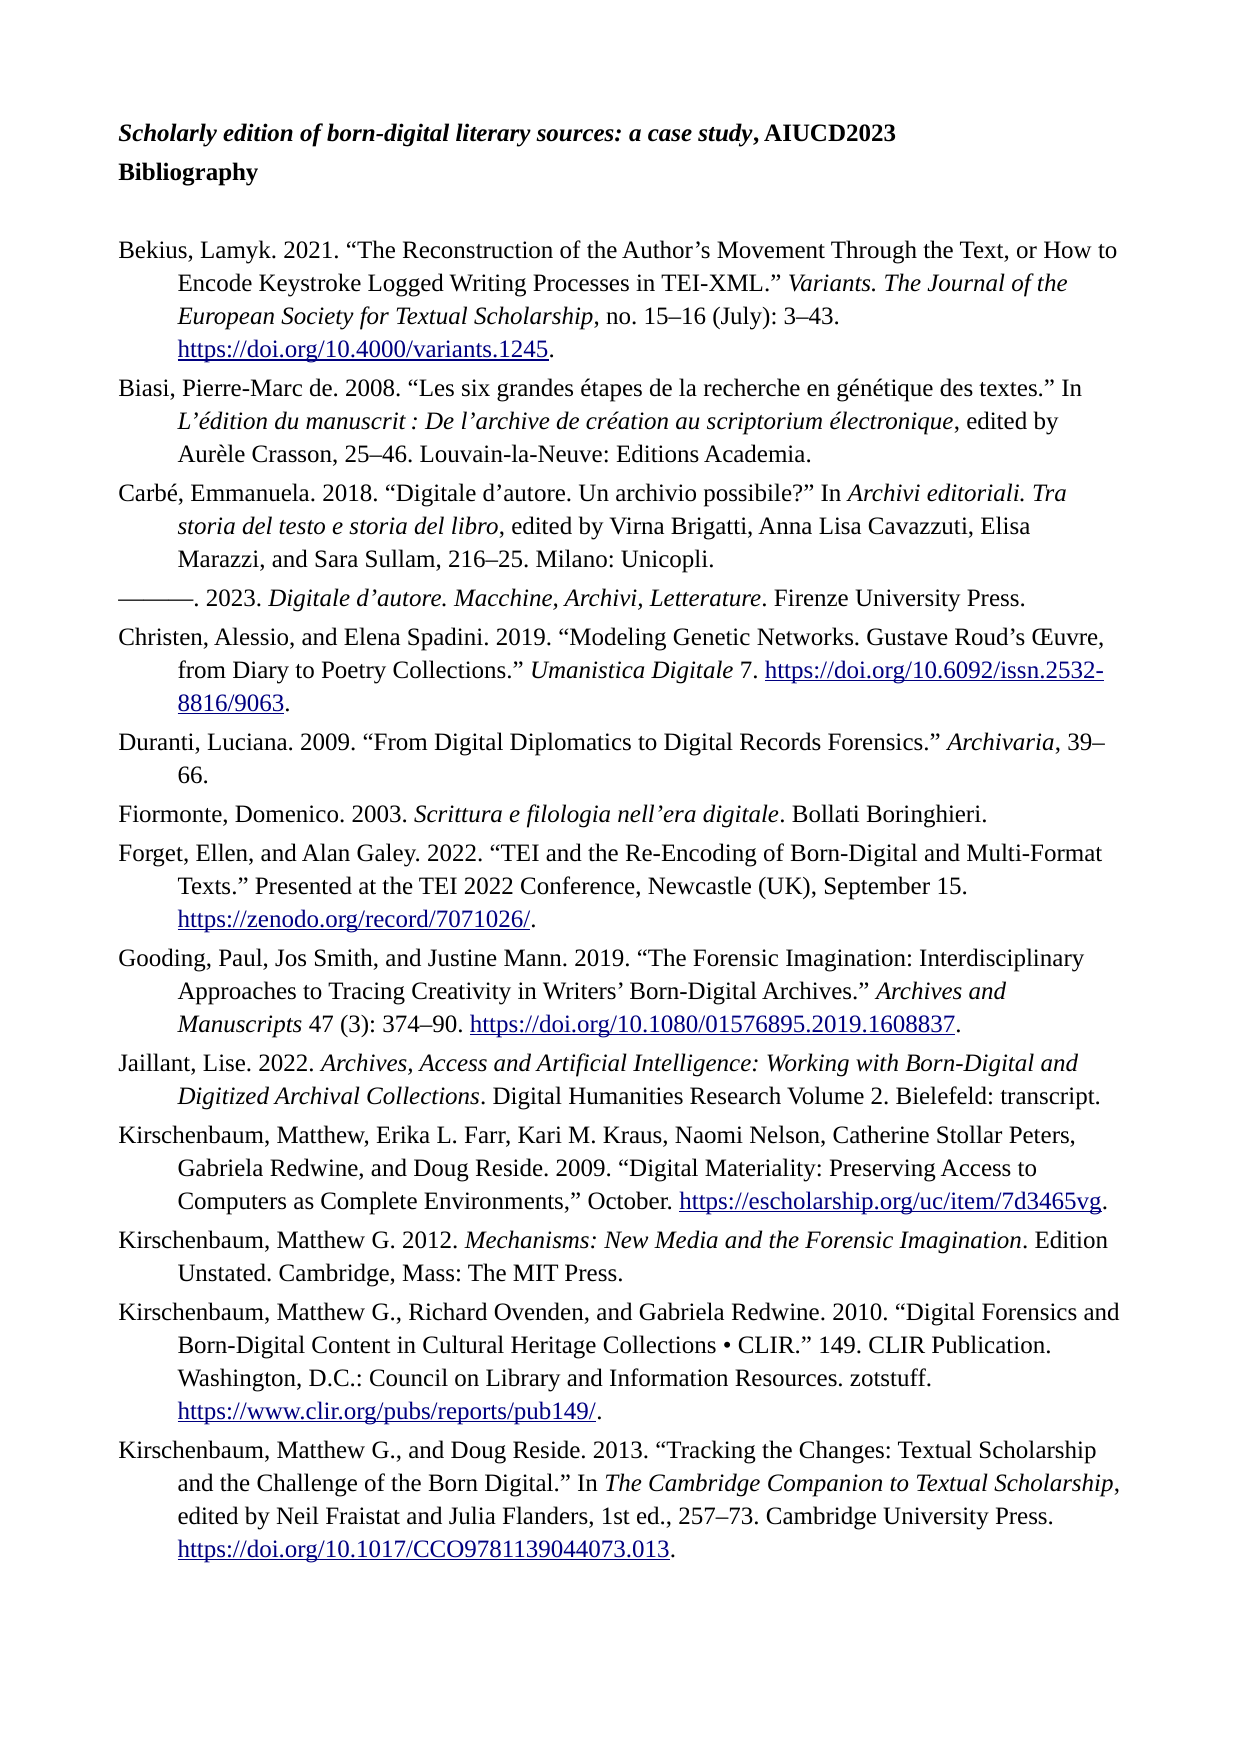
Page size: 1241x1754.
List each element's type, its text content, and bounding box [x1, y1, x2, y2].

text Carbé, Emmanuela. 2018. “Digitale d’autore. Un archivio possibile?” In Archivi editoriali. Tra storia del testo e storia del libro, edited by Virna Brigatti, Anna Lisa Cavazzuti, Elisa Marazzi, and Sara Sullam, 216–25. Milano: Unicopli. [118, 478, 1122, 573]
text Kirschenbaum, Matthew G., and Doug Reside. 2013. “Tracking the Changes: Textual Scholarship and the Challenge of the Born Digital.” In The Cambridge Companion to Textual Scholarship, edited by Neil Fraistat and Julia Flanders, 1st ed., 257–73. Cambridge University Press. https://doi.org/10.1017/CCO9781139044073.013. [118, 1435, 1122, 1563]
text Kirschenbaum, Matthew G. 2012. Mechanisms: New Media and the Forensic Imagination. Edition Unstated. Cambridge, Mass: The MIT Press. [118, 1225, 1122, 1287]
text Fiormonte, Domenico. 2003. Scrittura e filologia nell’era digitale. Bollati Boringhieri. [118, 799, 1122, 828]
text ———. 2023. Digitale d’autore. Macchine, Archivi, Letterature. Firenze University Press. [118, 583, 1122, 612]
text Christen, Alessio, and Elena Spadini. 2019. “Modeling Genetic Networks. Gustave Roud’s Œuvre, from Diary to Poetry Collections.” Umanistica Digitale 7. https://doi.org/10.6092/issn.2532-8816/9063. [118, 622, 1122, 717]
text Bibliography [118, 157, 1122, 186]
text Forget, Ellen, and Alan Galey. 2022. “TEI and the Re-Encoding of Born-Digital and Multi-Format Texts.” Presented at the TEI 2022 Conference, Newcastle (UK), September 15. https://zenodo.org/record/7071026/. [118, 838, 1122, 933]
text Gooding, Paul, Jos Smith, and Justine Mann. 2019. “The Forensic Imagination: Interdisciplinary Approaches to Tracing Creativity in Writers’ Born-Digital Archives.” Archives and Manuscripts 47 (3): 374–90. https://doi.org/10.1080/01576895.2019.1608837. [118, 943, 1122, 1038]
text Jaillant, Lise. 2022. Archives, Access and Artificial Intelligence: Working with Born-Digital and Digitized Archival Collections. Digital Humanities Research Volume 2. Bielefeld: transcript. [118, 1048, 1122, 1110]
text Bekius, Lamyk. 2021. “The Reconstruction of the Author’s Movement Through the Text, or How to Encode Keystroke Logged Writing Processes in TEI-XML.” Variants. The Journal of the European Society for Textual Scholarship, no. 15–16 (July): 3–43. https://doi.org/10.4000/variants.1245. [118, 235, 1122, 363]
text Duranti, Luciana. 2009. “From Digital Diplomatics to Digital Records Forensics.” Archivaria, 39–66. [118, 727, 1122, 789]
text Kirschenbaum, Matthew G., Richard Ovenden, and Gabriela Redwine. 2010. “Digital Forensics and Born-Digital Content in Cultural Heritage Collections • CLIR.” 149. CLIR Publication. Washington, D.C.: Council on Library and Information Resources. zotstuff. https://www.clir.org/pubs/reports/pub149/. [118, 1297, 1122, 1425]
text Biasi, Pierre-Marc de. 2008. “Les six grandes étapes de la recherche en génétique des textes.” In L’édition du manuscrit : De l’archive de création au scriptorium électronique, edited by Aurèle Crasson, 25–46. Louvain-la-Neuve: Editions Academia. [118, 373, 1122, 468]
text Kirschenbaum, Matthew, Erika L. Farr, Kari M. Kraus, Naomi Nelson, Catherine Stollar Peters, Gabriela Redwine, and Doug Reside. 2009. “Digital Materiality: Preserving Access to Computers as Complete Environments,” October. https://escholarship.org/uc/item/7d3465vg. [118, 1120, 1122, 1215]
text Scholarly edition of born-digital literary sources: a case study, AIUCD2023 [118, 118, 1122, 147]
